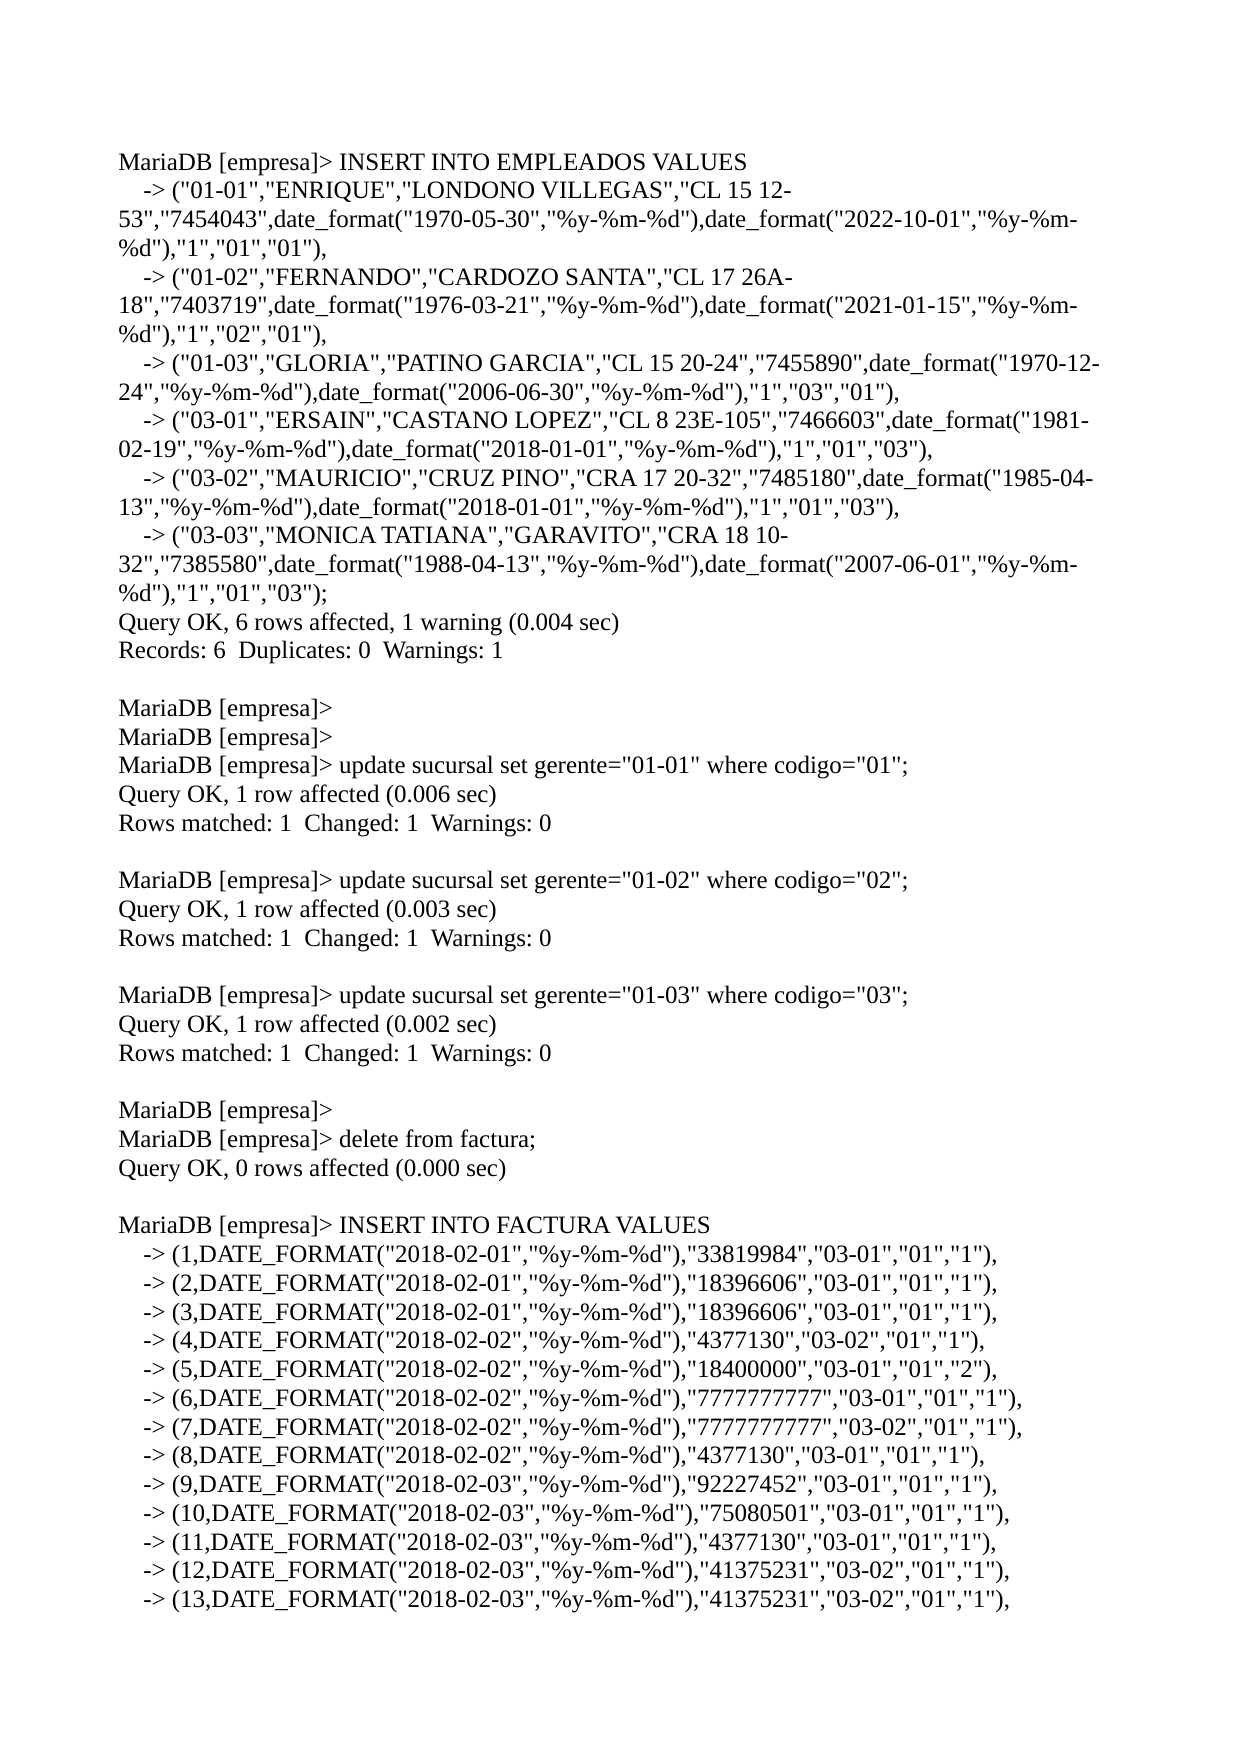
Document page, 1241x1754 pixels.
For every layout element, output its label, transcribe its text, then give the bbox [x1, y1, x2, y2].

text Query OK, 1 row affected (0.006 sec) [118, 779, 1122, 808]
text MariaDB [empresa]> [118, 722, 1122, 751]
text -> (9,DATE_FORMAT("2018-02-03","%y-%m-%d"),"92227452","03-01","01","1"), [118, 1469, 1122, 1498]
text -> (13,DATE_FORMAT("2018-02-03","%y-%m-%d"),"41375231","03-02","01","1"), [118, 1584, 1122, 1613]
text MariaDB [empresa]> INSERT INTO EMPLEADOS VALUES [118, 147, 1122, 176]
text MariaDB [empresa]> update sucursal set gerente="01-03" where codigo="03"; [118, 981, 1122, 1009]
text -> ("01-01","ENRIQUE","LONDONO VILLEGAS","CL 15 12-53","7454043",date_format("1970-05-30","%y-%m-%d"),date_format("2022-10-01","%y-%m-%d"),"1","01","01"), [118, 176, 1122, 262]
text MariaDB [empresa]> [118, 1096, 1122, 1124]
text Records: 6 Duplicates: 0 Warnings: 1 [118, 636, 1122, 664]
text -> ("01-02","FERNANDO","CARDOZO SANTA","CL 17 26A-18","7403719",date_format("1976-03-21","%y-%m-%d"),date_format("2021-01-15","%y-%m-%d"),"1","02","01"), [118, 262, 1122, 348]
text Query OK, 1 row affected (0.003 sec) [118, 894, 1122, 923]
text -> (5,DATE_FORMAT("2018-02-02","%y-%m-%d"),"18400000","03-01","01","2"), [118, 1354, 1122, 1383]
text MariaDB [empresa]> update sucursal set gerente="01-02" where codigo="02"; [118, 866, 1122, 894]
text -> ("03-01","ERSAIN","CASTANO LOPEZ","CL 8 23E-105","7466603",date_format("1981-02-19","%y-%m-%d"),date_format("2018-01-01","%y-%m-%d"),"1","01","03"), [118, 406, 1122, 463]
text -> (7,DATE_FORMAT("2018-02-02","%y-%m-%d"),"7777777777","03-02","01","1"), [118, 1412, 1122, 1441]
text MariaDB [empresa]> update sucursal set gerente="01-01" where codigo="01"; [118, 751, 1122, 779]
text -> (8,DATE_FORMAT("2018-02-02","%y-%m-%d"),"4377130","03-01","01","1"), [118, 1441, 1122, 1469]
text Rows matched: 1 Changed: 1 Warnings: 0 [118, 808, 1122, 837]
text -> (1,DATE_FORMAT("2018-02-01","%y-%m-%d"),"33819984","03-01","01","1"), [118, 1239, 1122, 1268]
text MariaDB [empresa]> [118, 693, 1122, 722]
text -> (11,DATE_FORMAT("2018-02-03","%y-%m-%d"),"4377130","03-01","01","1"), [118, 1527, 1122, 1556]
text Rows matched: 1 Changed: 1 Warnings: 0 [118, 923, 1122, 952]
text -> (12,DATE_FORMAT("2018-02-03","%y-%m-%d"),"41375231","03-02","01","1"), [118, 1556, 1122, 1584]
text Rows matched: 1 Changed: 1 Warnings: 0 [118, 1038, 1122, 1067]
text Query OK, 1 row affected (0.002 sec) [118, 1009, 1122, 1038]
text -> ("01-03","GLORIA","PATINO GARCIA","CL 15 20-24","7455890",date_format("1970-12-24","%y-%m-%d"),date_format("2006-06-30","%y-%m-%d"),"1","03","01"), [118, 348, 1122, 406]
text -> (6,DATE_FORMAT("2018-02-02","%y-%m-%d"),"7777777777","03-01","01","1"), [118, 1383, 1122, 1412]
text -> (3,DATE_FORMAT("2018-02-01","%y-%m-%d"),"18396606","03-01","01","1"), [118, 1297, 1122, 1326]
text -> ("03-02","MAURICIO","CRUZ PINO","CRA 17 20-32","7485180",date_format("1985-04-13","%y-%m-%d"),date_format("2018-01-01","%y-%m-%d"),"1","01","03"), [118, 463, 1122, 521]
text Query OK, 6 rows affected, 1 warning (0.004 sec) [118, 607, 1122, 636]
text Query OK, 0 rows affected (0.000 sec) [118, 1153, 1122, 1182]
text -> (10,DATE_FORMAT("2018-02-03","%y-%m-%d"),"75080501","03-01","01","1"), [118, 1498, 1122, 1527]
text MariaDB [empresa]> INSERT INTO FACTURA VALUES [118, 1211, 1122, 1239]
text -> (2,DATE_FORMAT("2018-02-01","%y-%m-%d"),"18396606","03-01","01","1"), [118, 1268, 1122, 1297]
text -> (4,DATE_FORMAT("2018-02-02","%y-%m-%d"),"4377130","03-02","01","1"), [118, 1326, 1122, 1354]
text MariaDB [empresa]> delete from factura; [118, 1124, 1122, 1153]
text -> ("03-03","MONICA TATIANA","GARAVITO","CRA 18 10-32","7385580",date_format("1988-04-13","%y-%m-%d"),date_format("2007-06-01","%y-%m-%d"),"1","01","03"); [118, 521, 1122, 607]
